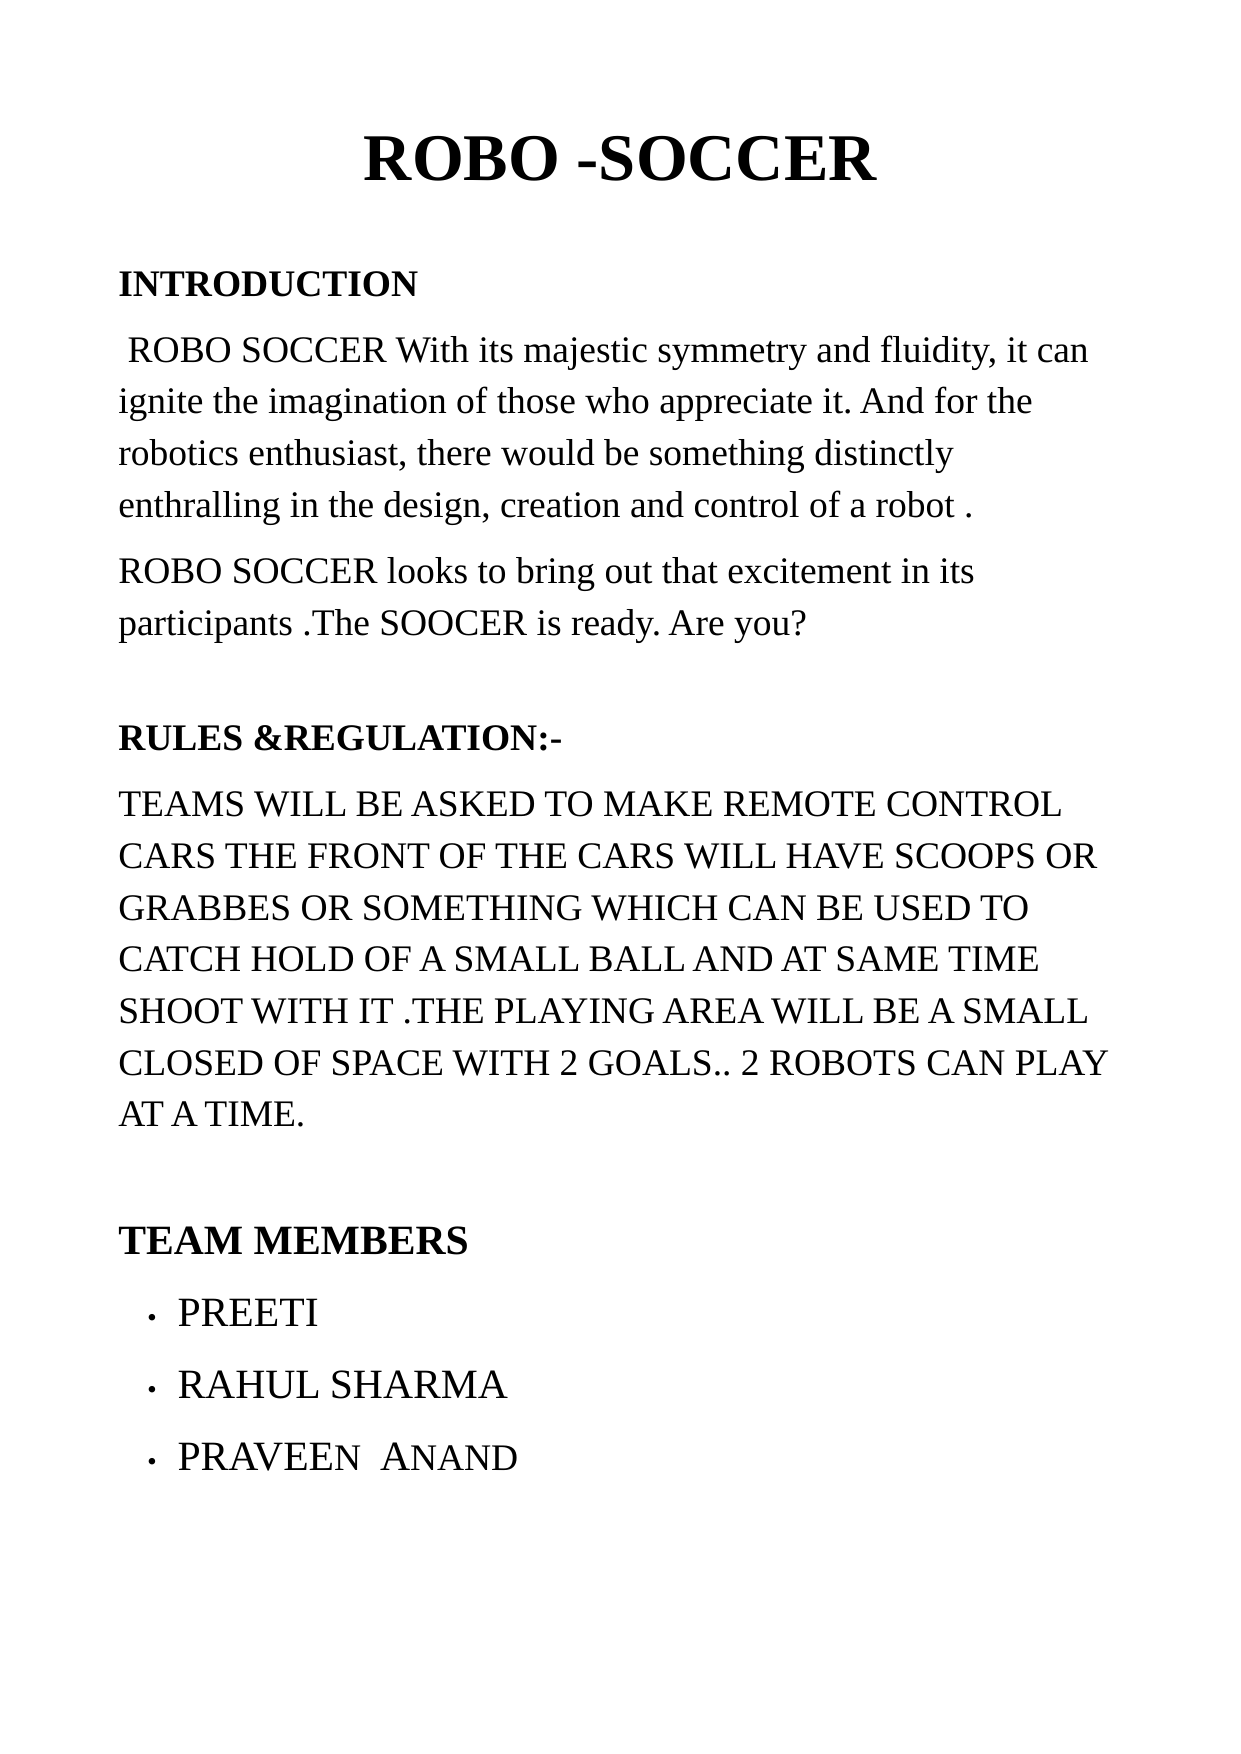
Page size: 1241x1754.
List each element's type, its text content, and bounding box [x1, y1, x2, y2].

text TEAM MEMBERS [118, 1158, 1122, 1263]
text RULES &REGULATION:- [118, 716, 1122, 759]
text TEAMS WILL BE ASKED TO MAKE REMOTE CONTROL CARS THE FRONT OF THE CARS WILL HAVE SCOOPS OR GRABBES OR SOMETHING WHICH CAN BE USED TO CATCH HOLD OF A SMALL BALL AND AT SAME TIME SHOOT WITH IT .THE PLAYING AREA WILL BE A SMALL CLOSED OF SPACE WITH 2 GOALS.. 2 ROBOTS CAN PLAY AT A TIME. [118, 782, 1122, 1135]
list PRAVEEN ANAND [148, 1432, 1122, 1480]
text ROBO SOCCER looks to bring out that excitement in its participants .The SOOCER is ready. Are you? [118, 548, 1122, 643]
list PREETI [148, 1288, 1122, 1336]
text ROBO -SOCCER [118, 118, 1122, 195]
list RAHUL SHARMA [148, 1360, 1122, 1408]
text ROBO SOCCER With its majestic symmetry and fluidity, it can ignite the imagination of those who appreciate it. And for the robotics enthusiast, there would be something distinctly enthralling in the design, creation and control of a robot . [118, 327, 1122, 525]
text INTRODUCTION [118, 261, 1122, 304]
